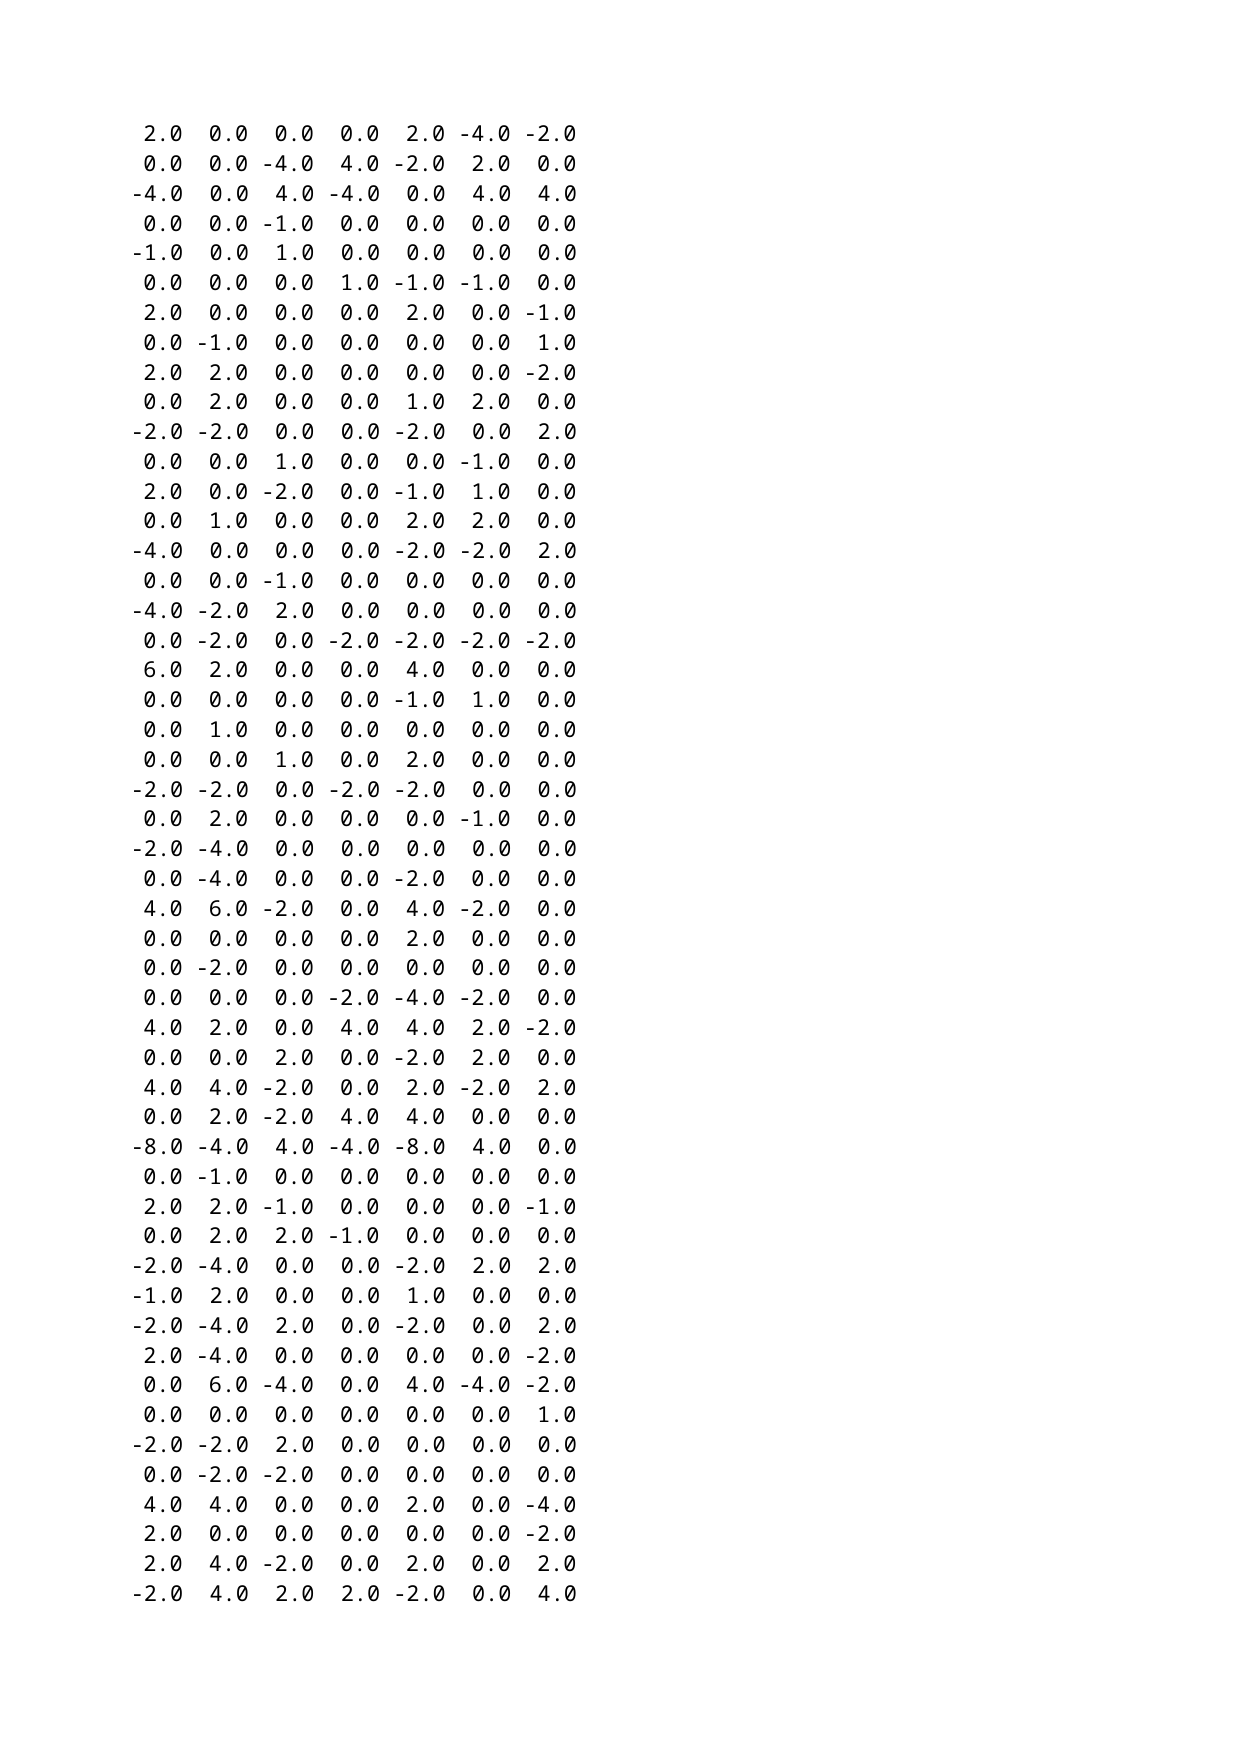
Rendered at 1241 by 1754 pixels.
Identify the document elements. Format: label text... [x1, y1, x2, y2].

text 0.0 0.0 0.0 1.0 -1.0 -1.0 0.0 [118, 267, 1122, 297]
text 0.0 -2.0 0.0 0.0 0.0 0.0 0.0 [118, 952, 1122, 982]
text 0.0 0.0 0.0 -2.0 -4.0 -2.0 0.0 [118, 982, 1122, 1012]
text 0.0 0.0 0.0 0.0 2.0 0.0 0.0 [118, 922, 1122, 952]
text 4.0 6.0 -2.0 0.0 4.0 -2.0 0.0 [118, 893, 1122, 922]
text 4.0 2.0 0.0 4.0 4.0 2.0 -2.0 [118, 1012, 1122, 1042]
text -1.0 0.0 1.0 0.0 0.0 0.0 0.0 [118, 237, 1122, 267]
text -4.0 0.0 4.0 -4.0 0.0 4.0 4.0 [118, 178, 1122, 207]
text 2.0 -4.0 0.0 0.0 0.0 0.0 -2.0 [118, 1339, 1122, 1369]
text -2.0 -2.0 0.0 0.0 -2.0 0.0 2.0 [118, 416, 1122, 446]
text 2.0 0.0 0.0 0.0 2.0 0.0 -1.0 [118, 297, 1122, 327]
text -8.0 -4.0 4.0 -4.0 -8.0 4.0 0.0 [118, 1131, 1122, 1161]
text 0.0 2.0 -2.0 4.0 4.0 0.0 0.0 [118, 1101, 1122, 1131]
text 2.0 0.0 0.0 0.0 2.0 -4.0 -2.0 [118, 118, 1122, 148]
text 0.0 -2.0 0.0 -2.0 -2.0 -2.0 -2.0 [118, 624, 1122, 654]
text -2.0 -2.0 2.0 0.0 0.0 0.0 0.0 [118, 1429, 1122, 1459]
text 0.0 0.0 -1.0 0.0 0.0 0.0 0.0 [118, 207, 1122, 237]
text 0.0 1.0 0.0 0.0 2.0 2.0 0.0 [118, 505, 1122, 535]
text 0.0 1.0 0.0 0.0 0.0 0.0 0.0 [118, 714, 1122, 744]
text 0.0 -4.0 0.0 0.0 -2.0 0.0 0.0 [118, 863, 1122, 893]
text -1.0 2.0 0.0 0.0 1.0 0.0 0.0 [118, 1280, 1122, 1310]
text 6.0 2.0 0.0 0.0 4.0 0.0 0.0 [118, 654, 1122, 684]
text 0.0 -1.0 0.0 0.0 0.0 0.0 1.0 [118, 327, 1122, 356]
text 0.0 0.0 1.0 0.0 2.0 0.0 0.0 [118, 744, 1122, 773]
text 0.0 0.0 -4.0 4.0 -2.0 2.0 0.0 [118, 148, 1122, 178]
text 0.0 6.0 -4.0 0.0 4.0 -4.0 -2.0 [118, 1369, 1122, 1399]
text 0.0 2.0 0.0 0.0 1.0 2.0 0.0 [118, 386, 1122, 416]
text 0.0 -2.0 -2.0 0.0 0.0 0.0 0.0 [118, 1459, 1122, 1488]
text 2.0 4.0 -2.0 0.0 2.0 0.0 2.0 [118, 1548, 1122, 1578]
text 2.0 0.0 -2.0 0.0 -1.0 1.0 0.0 [118, 476, 1122, 505]
text -4.0 0.0 0.0 0.0 -2.0 -2.0 2.0 [118, 535, 1122, 565]
text 2.0 2.0 -1.0 0.0 0.0 0.0 -1.0 [118, 1191, 1122, 1220]
text 0.0 2.0 0.0 0.0 0.0 -1.0 0.0 [118, 803, 1122, 833]
text 0.0 2.0 2.0 -1.0 0.0 0.0 0.0 [118, 1220, 1122, 1250]
text -2.0 4.0 2.0 2.0 -2.0 0.0 4.0 [118, 1578, 1122, 1608]
text -2.0 -4.0 2.0 0.0 -2.0 0.0 2.0 [118, 1310, 1122, 1339]
text -2.0 -4.0 0.0 0.0 -2.0 2.0 2.0 [118, 1250, 1122, 1280]
text 0.0 0.0 -1.0 0.0 0.0 0.0 0.0 [118, 565, 1122, 595]
text 0.0 0.0 0.0 0.0 -1.0 1.0 0.0 [118, 684, 1122, 714]
text 2.0 2.0 0.0 0.0 0.0 0.0 -2.0 [118, 356, 1122, 386]
text 4.0 4.0 0.0 0.0 2.0 0.0 -4.0 [118, 1488, 1122, 1518]
text 2.0 0.0 0.0 0.0 0.0 0.0 -2.0 [118, 1518, 1122, 1548]
text -2.0 -4.0 0.0 0.0 0.0 0.0 0.0 [118, 833, 1122, 863]
text 0.0 -1.0 0.0 0.0 0.0 0.0 0.0 [118, 1161, 1122, 1191]
text 0.0 0.0 1.0 0.0 0.0 -1.0 0.0 [118, 446, 1122, 476]
text -4.0 -2.0 2.0 0.0 0.0 0.0 0.0 [118, 595, 1122, 624]
text 0.0 0.0 0.0 0.0 0.0 0.0 1.0 [118, 1399, 1122, 1429]
text 4.0 4.0 -2.0 0.0 2.0 -2.0 2.0 [118, 1071, 1122, 1101]
text 0.0 0.0 2.0 0.0 -2.0 2.0 0.0 [118, 1042, 1122, 1071]
text -2.0 -2.0 0.0 -2.0 -2.0 0.0 0.0 [118, 773, 1122, 803]
